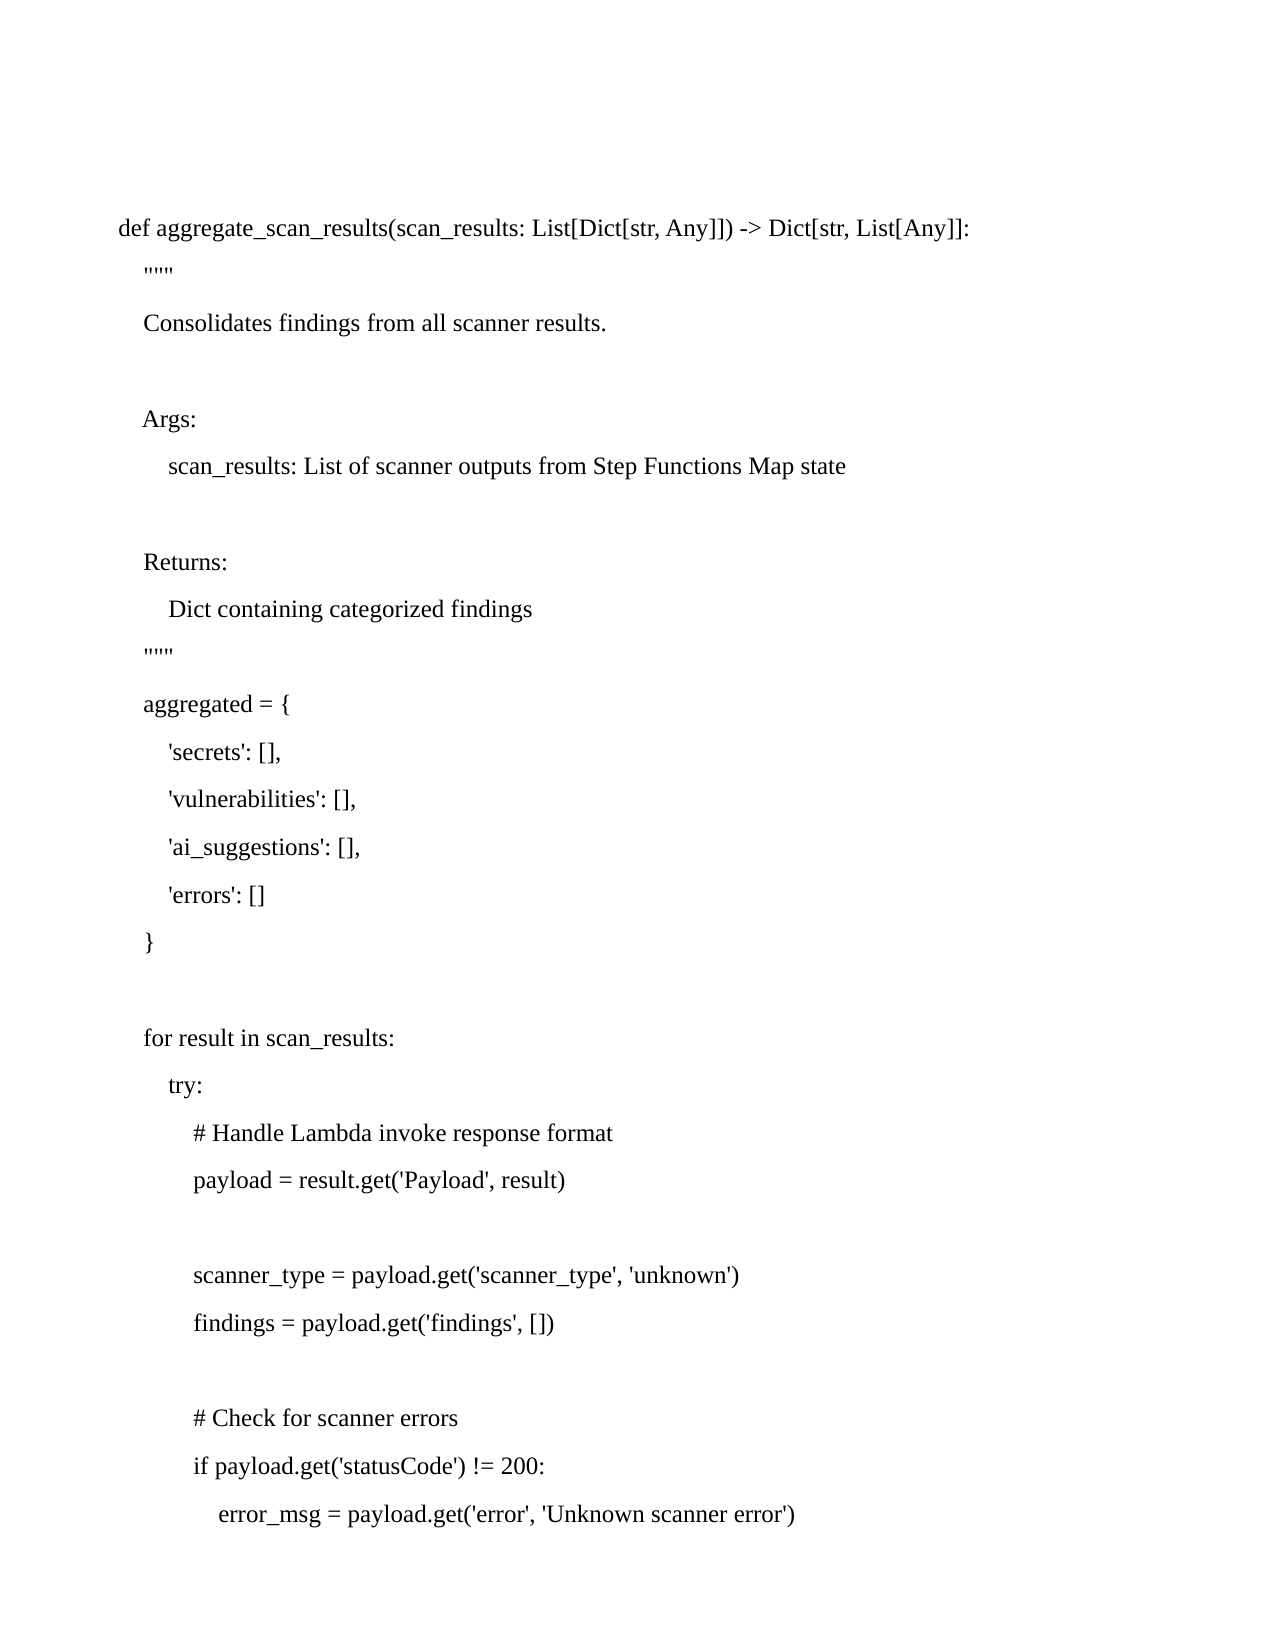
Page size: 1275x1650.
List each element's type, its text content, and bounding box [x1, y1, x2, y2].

text 'errors': [] [118, 880, 1157, 908]
text Args: [118, 404, 1157, 432]
text findings = payload.get('findings', []) [118, 1308, 1157, 1337]
text error_msg = payload.get('error', 'Unknown scanner error') [118, 1499, 1157, 1527]
text Consolidates findings from all scanner results. [118, 308, 1157, 337]
text """ [118, 642, 1157, 671]
text try: [118, 1070, 1157, 1099]
text Dict containing categorized findings [118, 594, 1157, 623]
text # Check for scanner errors [118, 1403, 1157, 1432]
text 'ai_suggestions': [], [118, 832, 1157, 861]
text aggregated = { [118, 689, 1157, 718]
text 'vulnerabilities': [], [118, 784, 1157, 813]
text payload = result.get('Payload', result) [118, 1165, 1157, 1194]
text for result in scan_results: [118, 1023, 1157, 1051]
text def aggregate_scan_results(scan_results: List[Dict[str, Any]]) -> Dict[str, List[Any]]: [118, 213, 1157, 242]
text """ [118, 261, 1157, 290]
text Returns: [118, 547, 1157, 575]
text # Handle Lambda invoke response format [118, 1118, 1157, 1147]
text 'secrets': [], [118, 737, 1157, 766]
text scanner_type = payload.get('scanner_type', 'unknown') [118, 1261, 1157, 1289]
text if payload.get('statusCode') != 200: [118, 1451, 1157, 1480]
text scan_results: List of scanner outputs from Step Functions Map state [118, 451, 1157, 480]
text } [118, 927, 1157, 956]
